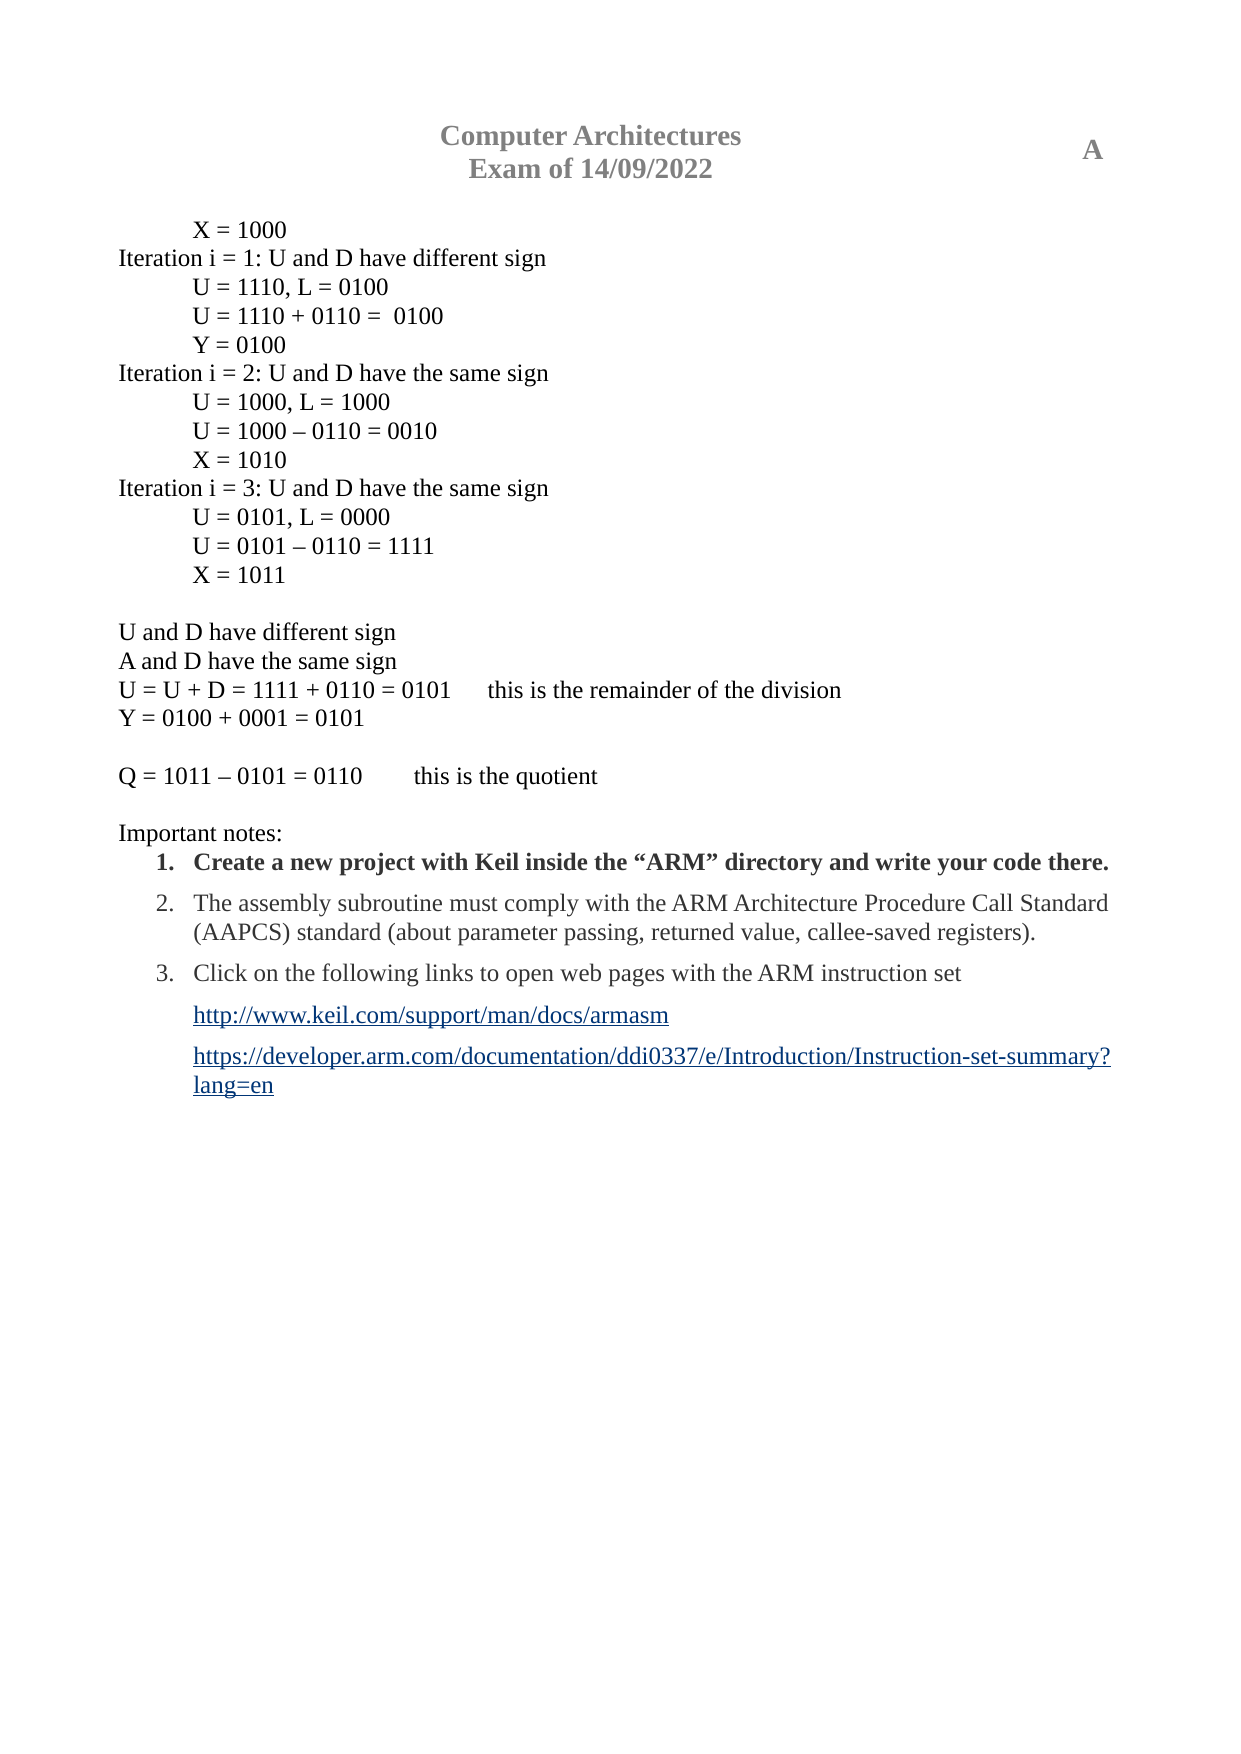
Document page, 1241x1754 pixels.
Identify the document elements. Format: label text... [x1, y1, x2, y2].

text Iteration i = 1: U and D have different sign [118, 243, 1122, 272]
text U = 1110 + 0110 = 0100 [118, 301, 1122, 330]
text Y = 0100 [118, 330, 1122, 358]
text Iteration i = 3: U and D have the same sign [118, 473, 1122, 502]
text X = 1000 [118, 215, 1122, 243]
text U = U + D = 1111 + 0110 = 0101 this is the remainder of the division [118, 675, 1122, 703]
list Click on the following links to open web pages with the ARM instruction set [156, 958, 1122, 987]
text Important notes: [118, 818, 1122, 847]
list https://developer.arm.com/documentation/ddi0337/e/Introduction/Instruction-set-summary?lang=en [156, 1041, 1122, 1098]
list The assembly subroutine must comply with the ARM Architecture Procedure Call Standard (AAPCS) standard (about parameter passing, returned value, callee-saved registers). [156, 888, 1122, 946]
text U and D have different sign [118, 617, 1122, 646]
text A and D have the same sign [118, 646, 1122, 675]
text U = 1110, L = 0100 [118, 272, 1122, 301]
text Y = 0100 + 0001 = 0101 [118, 703, 1122, 732]
list Create a new project with Keil inside the “ARM” directory and write your code there. [156, 847, 1122, 876]
text Iteration i = 2: U and D have the same sign [118, 358, 1122, 387]
text Q = 1011 – 0101 = 0110 this is the quotient [118, 761, 1122, 790]
list http://www.keil.com/support/man/docs/armasm [156, 1000, 1122, 1028]
text U = 0101, L = 0000 [118, 502, 1122, 531]
text U = 1000, L = 1000 [118, 387, 1122, 416]
text U = 1000 – 0110 = 0010 [118, 416, 1122, 445]
text X = 1011 [118, 560, 1122, 588]
text X = 1010 [118, 445, 1122, 473]
text U = 0101 – 0110 = 1111 [118, 531, 1122, 560]
